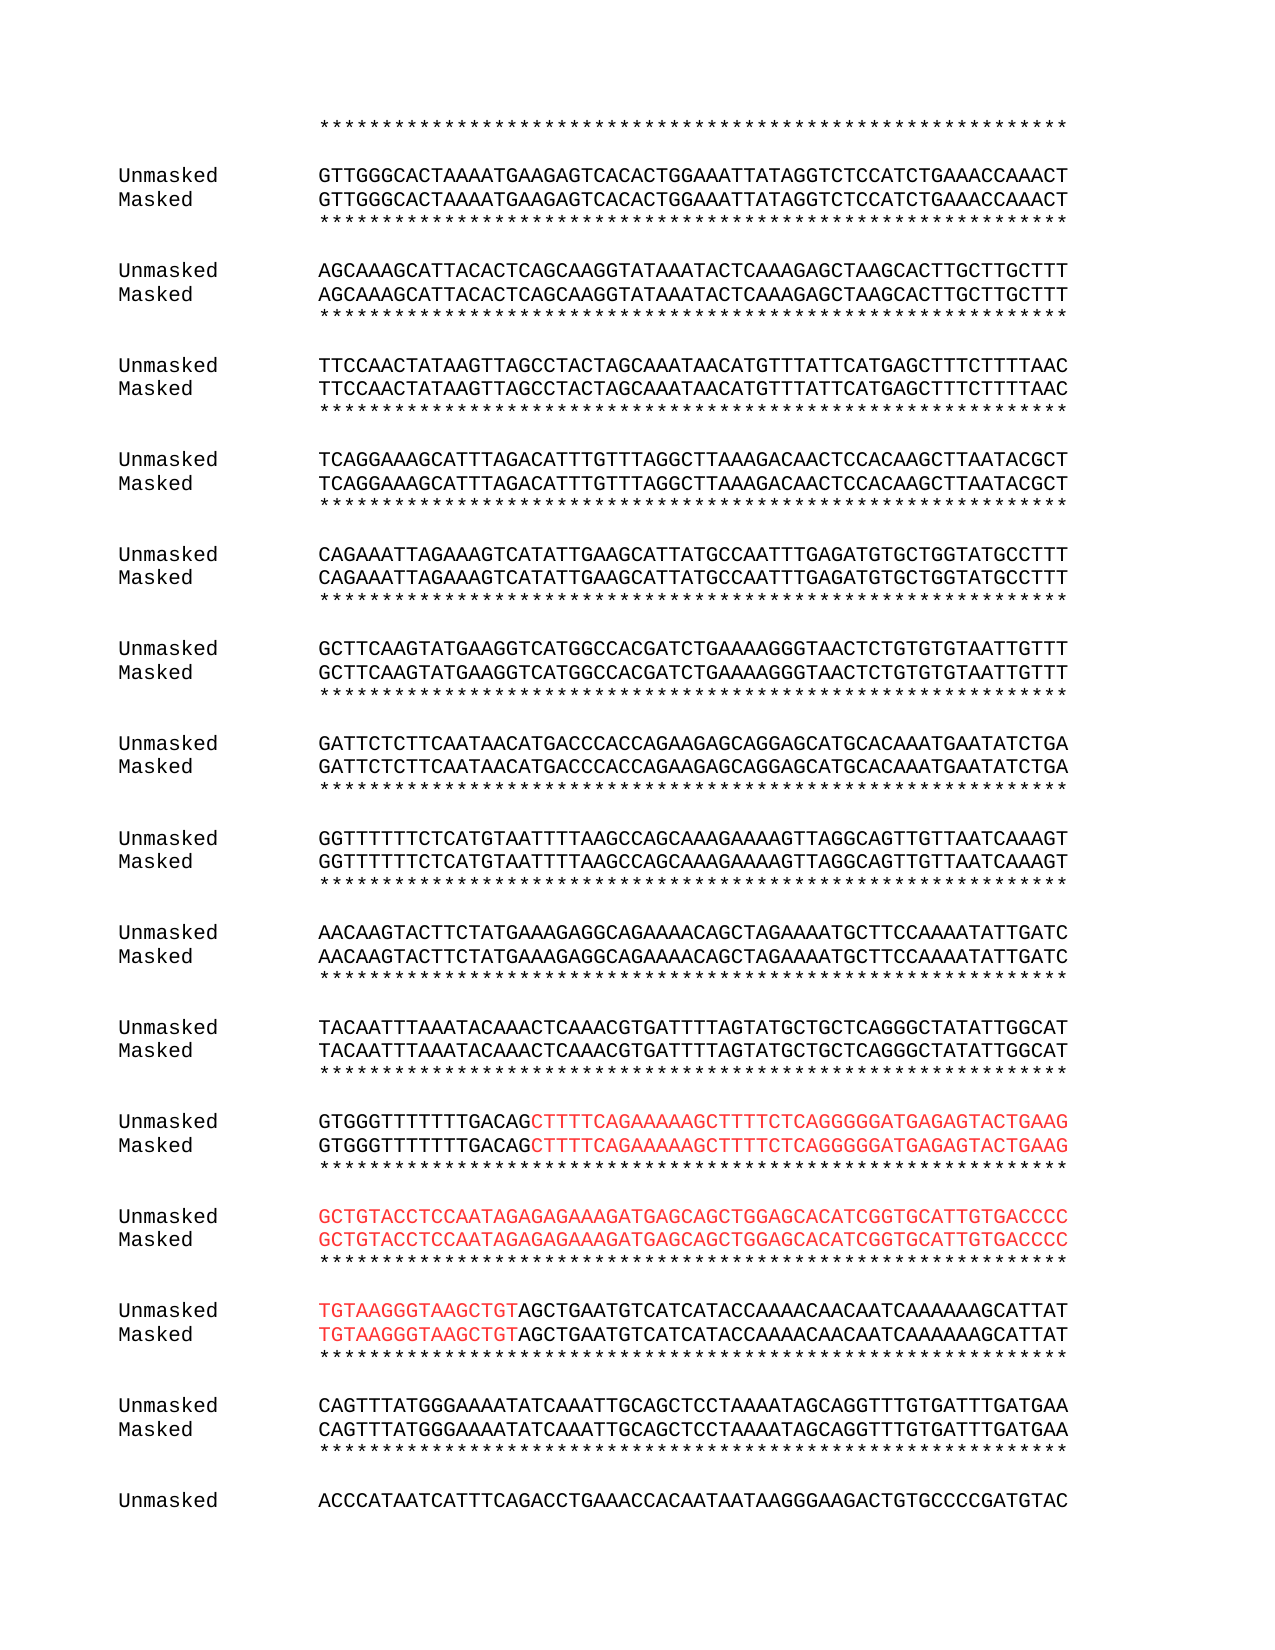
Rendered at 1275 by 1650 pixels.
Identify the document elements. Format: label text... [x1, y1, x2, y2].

text Unmasked GTGGGTTTTTTTGACAGCTTTTCAGAAAAAGCTTTTCTCAGGGGGATGAGAGTACTGAAG [118, 1111, 1157, 1135]
text Unmasked GCTTCAAGTATGAAGGTCATGGCCACGATCTGAAAAGGGTAACTCTGTGTGTAATTGTTT [118, 638, 1157, 662]
text Masked GCTTCAAGTATGAAGGTCATGGCCACGATCTGAAAAGGGTAACTCTGTGTGTAATTGTTT [118, 662, 1157, 686]
text Masked TCAGGAAAGCATTTAGACATTTGTTTAGGCTTAAAGACAACTCCACAAGCTTAATACGCT [118, 473, 1157, 496]
text Unmasked CAGTTTATGGGAAAATATCAAATTGCAGCTCCTAAAATAGCAGGTTTGTGATTTGATGAA [118, 1395, 1157, 1419]
text Masked CAGTTTATGGGAAAATATCAAATTGCAGCTCCTAAAATAGCAGGTTTGTGATTTGATGAA [118, 1419, 1157, 1442]
text ************************************************************ [118, 780, 1157, 804]
text Masked TTCCAACTATAAGTTAGCCTACTAGCAAATAACATGTTTATTCATGAGCTTTCTTTTAAC [118, 378, 1157, 402]
text Masked GGTTTTTTCTCATGTAATTTTAAGCCAGCAAAGAAAAGTTAGGCAGTTGTTAATCAAAGT [118, 851, 1157, 875]
text ************************************************************ [118, 1253, 1157, 1277]
text ************************************************************ [118, 1158, 1157, 1182]
text Unmasked GGTTTTTTCTCATGTAATTTTAAGCCAGCAAAGAAAAGTTAGGCAGTTGTTAATCAAAGT [118, 827, 1157, 851]
text Unmasked AACAAGTACTTCTATGAAAGAGGCAGAAAACAGCTAGAAAATGCTTCCAAAATATTGATC [118, 922, 1157, 946]
text ************************************************************ [118, 118, 1157, 142]
text Masked GTTGGGCACTAAAATGAAGAGTCACACTGGAAATTATAGGTCTCCATCTGAAACCAAACT [118, 189, 1157, 213]
text ************************************************************ [118, 1064, 1157, 1088]
text Unmasked TGTAAGGGTAAGCTGTAGCTGAATGTCATCATACCAAAACAACAATCAAAAAAGCATTAT [118, 1300, 1157, 1324]
text Masked GATTCTCTTCAATAACATGACCCACCAGAAGAGCAGGAGCATGCACAAATGAATATCTGA [118, 757, 1157, 780]
text Masked TGTAAGGGTAAGCTGTAGCTGAATGTCATCATACCAAAACAACAATCAAAAAAGCATTAT [118, 1324, 1157, 1348]
text ************************************************************ [118, 307, 1157, 331]
text Masked TACAATTTAAATACAAACTCAAACGTGATTTTAGTATGCTGCTCAGGGCTATATTGGCAT [118, 1040, 1157, 1064]
text Unmasked GATTCTCTTCAATAACATGACCCACCAGAAGAGCAGGAGCATGCACAAATGAATATCTGA [118, 733, 1157, 757]
text Masked GCTGTACCTCCAATAGAGAGAAAGATGAGCAGCTGGAGCACATCGGTGCATTGTGACCCC [118, 1229, 1157, 1253]
text Unmasked GCTGTACCTCCAATAGAGAGAAAGATGAGCAGCTGGAGCACATCGGTGCATTGTGACCCC [118, 1206, 1157, 1229]
text ************************************************************ [118, 213, 1157, 236]
text Masked GTGGGTTTTTTTGACAGCTTTTCAGAAAAAGCTTTTCTCAGGGGGATGAGAGTACTGAAG [118, 1135, 1157, 1158]
text ************************************************************ [118, 1348, 1157, 1371]
text Unmasked TCAGGAAAGCATTTAGACATTTGTTTAGGCTTAAAGACAACTCCACAAGCTTAATACGCT [118, 449, 1157, 473]
text ************************************************************ [118, 686, 1157, 709]
text Masked CAGAAATTAGAAAGTCATATTGAAGCATTATGCCAATTTGAGATGTGCTGGTATGCCTTT [118, 567, 1157, 591]
text Unmasked TTCCAACTATAAGTTAGCCTACTAGCAAATAACATGTTTATTCATGAGCTTTCTTTTAAC [118, 354, 1157, 378]
text ************************************************************ [118, 875, 1157, 898]
text Unmasked AGCAAAGCATTACACTCAGCAAGGTATAAATACTCAAAGAGCTAAGCACTTGCTTGCTTT [118, 260, 1157, 284]
text Unmasked GTTGGGCACTAAAATGAAGAGTCACACTGGAAATTATAGGTCTCCATCTGAAACCAAACT [118, 165, 1157, 189]
text ************************************************************ [118, 591, 1157, 615]
text ************************************************************ [118, 402, 1157, 426]
text Unmasked CAGAAATTAGAAAGTCATATTGAAGCATTATGCCAATTTGAGATGTGCTGGTATGCCTTT [118, 544, 1157, 567]
text ************************************************************ [118, 969, 1157, 993]
text Masked AACAAGTACTTCTATGAAAGAGGCAGAAAACAGCTAGAAAATGCTTCCAAAATATTGATC [118, 946, 1157, 969]
text ************************************************************ [118, 1442, 1157, 1466]
text ************************************************************ [118, 496, 1157, 520]
text Unmasked TACAATTTAAATACAAACTCAAACGTGATTTTAGTATGCTGCTCAGGGCTATATTGGCAT [118, 1017, 1157, 1040]
text Unmasked ACCCATAATCATTTCAGACCTGAAACCACAATAATAAGGGAAGACTGTGCCCCGATGTAC [118, 1489, 1157, 1513]
text Masked AGCAAAGCATTACACTCAGCAAGGTATAAATACTCAAAGAGCTAAGCACTTGCTTGCTTT [118, 284, 1157, 307]
